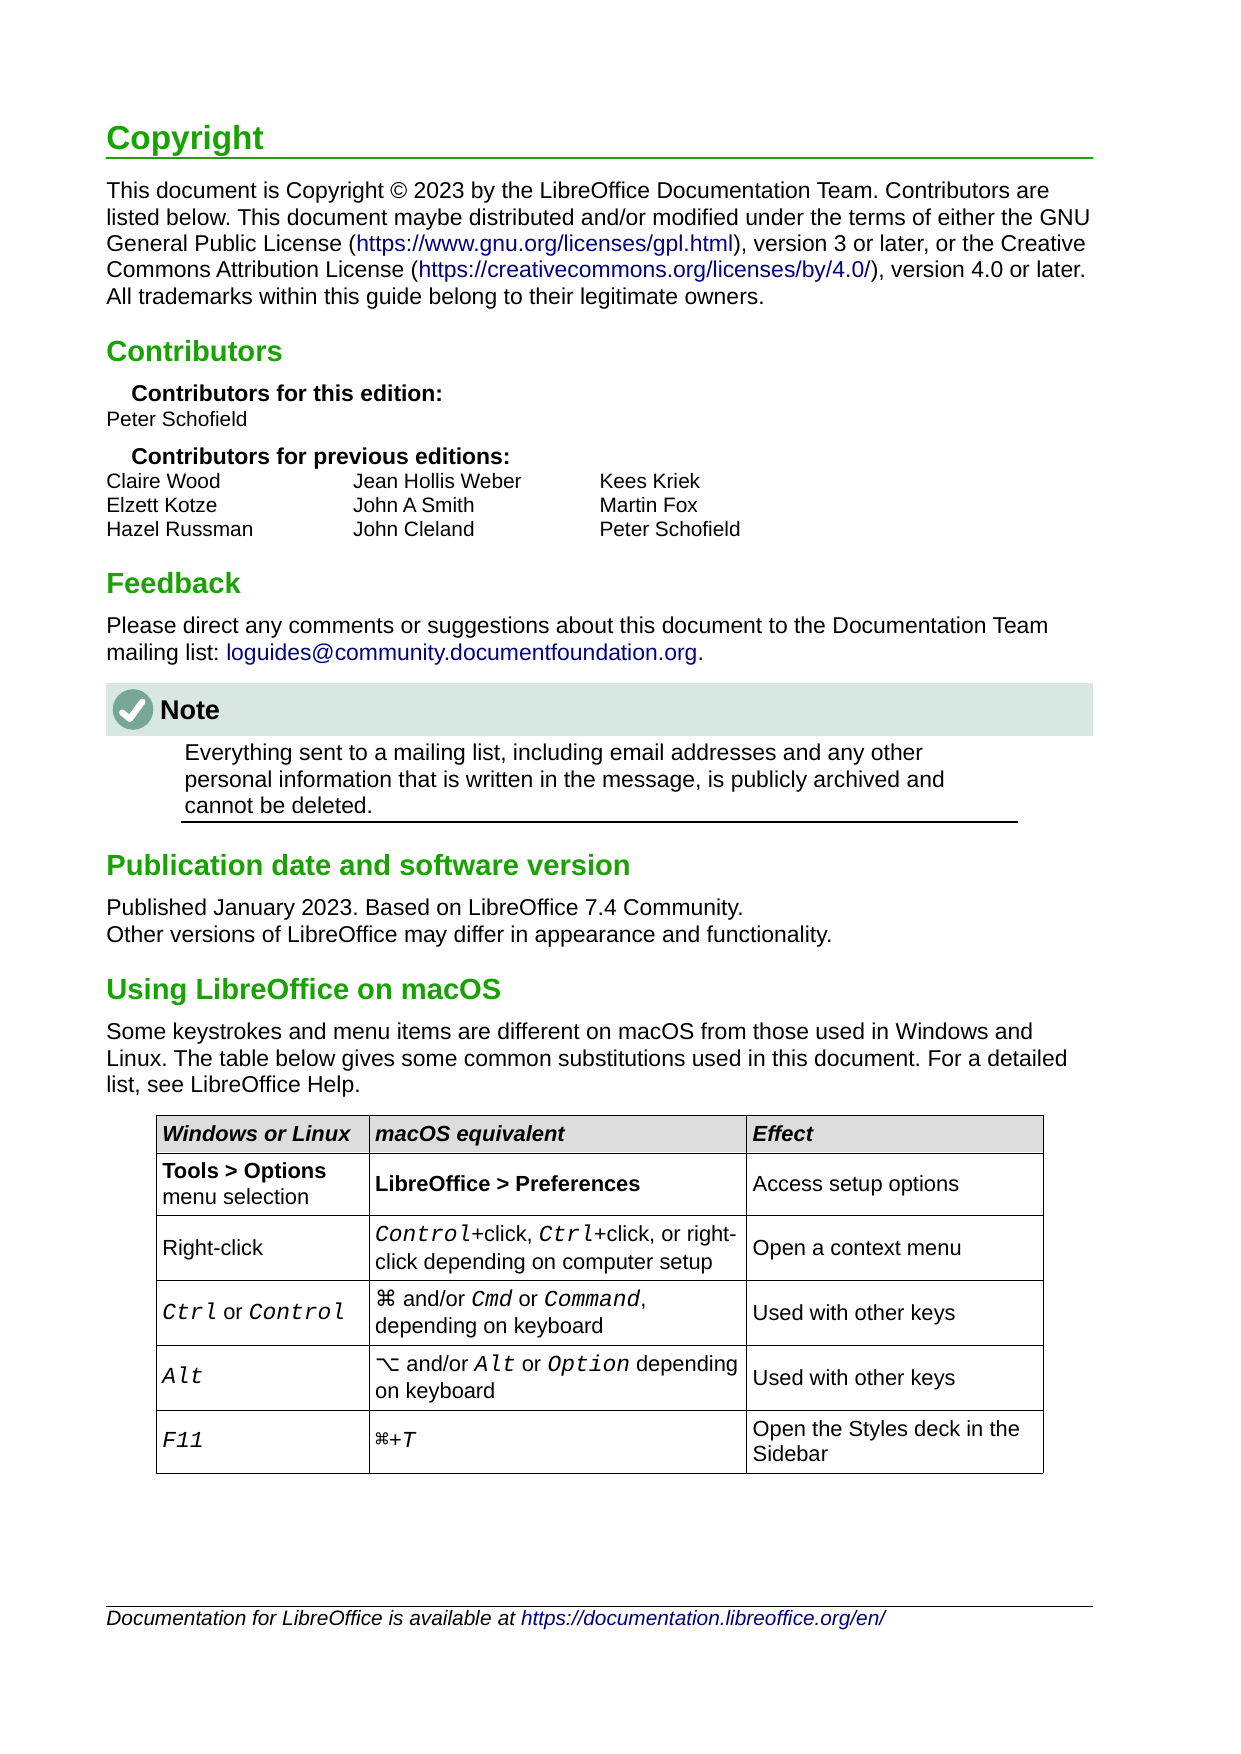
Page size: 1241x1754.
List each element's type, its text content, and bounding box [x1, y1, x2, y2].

text Peter Schofield [599, 517, 846, 541]
text John A Smith [353, 493, 599, 517]
table_cell ⌘+T [370, 1411, 746, 1472]
subtitle Using LibreOffice on macOS [106, 972, 1093, 1006]
table_cell Tools > Options menu selection [157, 1154, 369, 1215]
table_cell LibreOffice > Preferences [370, 1154, 746, 1215]
table_header macOS equivalent [370, 1116, 746, 1152]
text Some keystrokes and menu items are different on macOS from those used in Windows and Linux. The table below gives some common substitutions used in this document. For a detailed list, see LibreOffice Help. [106, 1018, 1093, 1097]
table_cell Used with other keys [747, 1346, 1043, 1410]
text Contributors for previous editions: [131, 443, 1093, 469]
text Jean Hollis Weber [353, 469, 599, 493]
table_cell Control+click, Ctrl+click, or right-click depending on computer setup [370, 1216, 746, 1280]
table_header Windows or Linux [157, 1116, 369, 1152]
table_cell F11 [157, 1411, 369, 1472]
subtitle Copyright [106, 118, 1093, 157]
text Hazel Russman [106, 517, 353, 541]
table_cell Used with other keys [747, 1281, 1043, 1345]
text John Cleland [353, 517, 599, 541]
subtitle Publication date and software version [106, 848, 1093, 882]
subtitle Note [106, 683, 1093, 736]
text Everything sent to a mailing list, including email addresses and any other personal information that is written in the message, is publicly archived and cannot be deleted. [181, 736, 1018, 821]
text Elzett Kotze [106, 493, 353, 517]
table_cell Open a context menu [747, 1216, 1043, 1280]
table_cell Right-click [157, 1216, 369, 1280]
text Please direct any comments or suggestions about this document to the Documentation Team mailing list: loguides@community.documentfoundation.org. [106, 612, 1093, 665]
table_cell Open the Styles deck in the Sidebar [747, 1411, 1043, 1472]
table_cell Alt [157, 1346, 369, 1410]
text Claire Wood [106, 469, 353, 493]
subtitle Feedback [106, 566, 1093, 600]
table_cell Access setup options [747, 1154, 1043, 1215]
table_cell ⌘ and/or Cmd or Command, depending on keyboard [370, 1281, 746, 1345]
text Martin Fox [599, 493, 846, 517]
text Kees Kriek [599, 469, 846, 493]
text Published January 2023. Based on LibreOffice 7.4 Community. Other versions of LibreOffice may differ in appearance and functionality. [106, 894, 1093, 947]
subtitle Contributors [106, 334, 1093, 368]
text This document is Copyright © 2023 by the LibreOffice Documentation Team. Contributors are listed below. This document maybe distributed and/or modified under the terms of either the GNU General Public License (https://www.gnu.org/licenses/gpl.html), version 3 or later, or the Creative Commons Attribution License (https://creativecommons.org/licenses/by/4.0/), version 4.0 or later. All trademarks within this guide belong to their legitimate owners. [106, 177, 1093, 309]
table_cell ⌥ and/or Alt or Option depending on keyboard [370, 1346, 746, 1410]
table_header Effect [747, 1116, 1043, 1152]
text Contributors for this edition: [131, 380, 1093, 407]
text Peter Schofield [106, 407, 353, 431]
table_cell Ctrl or Control [157, 1281, 369, 1345]
